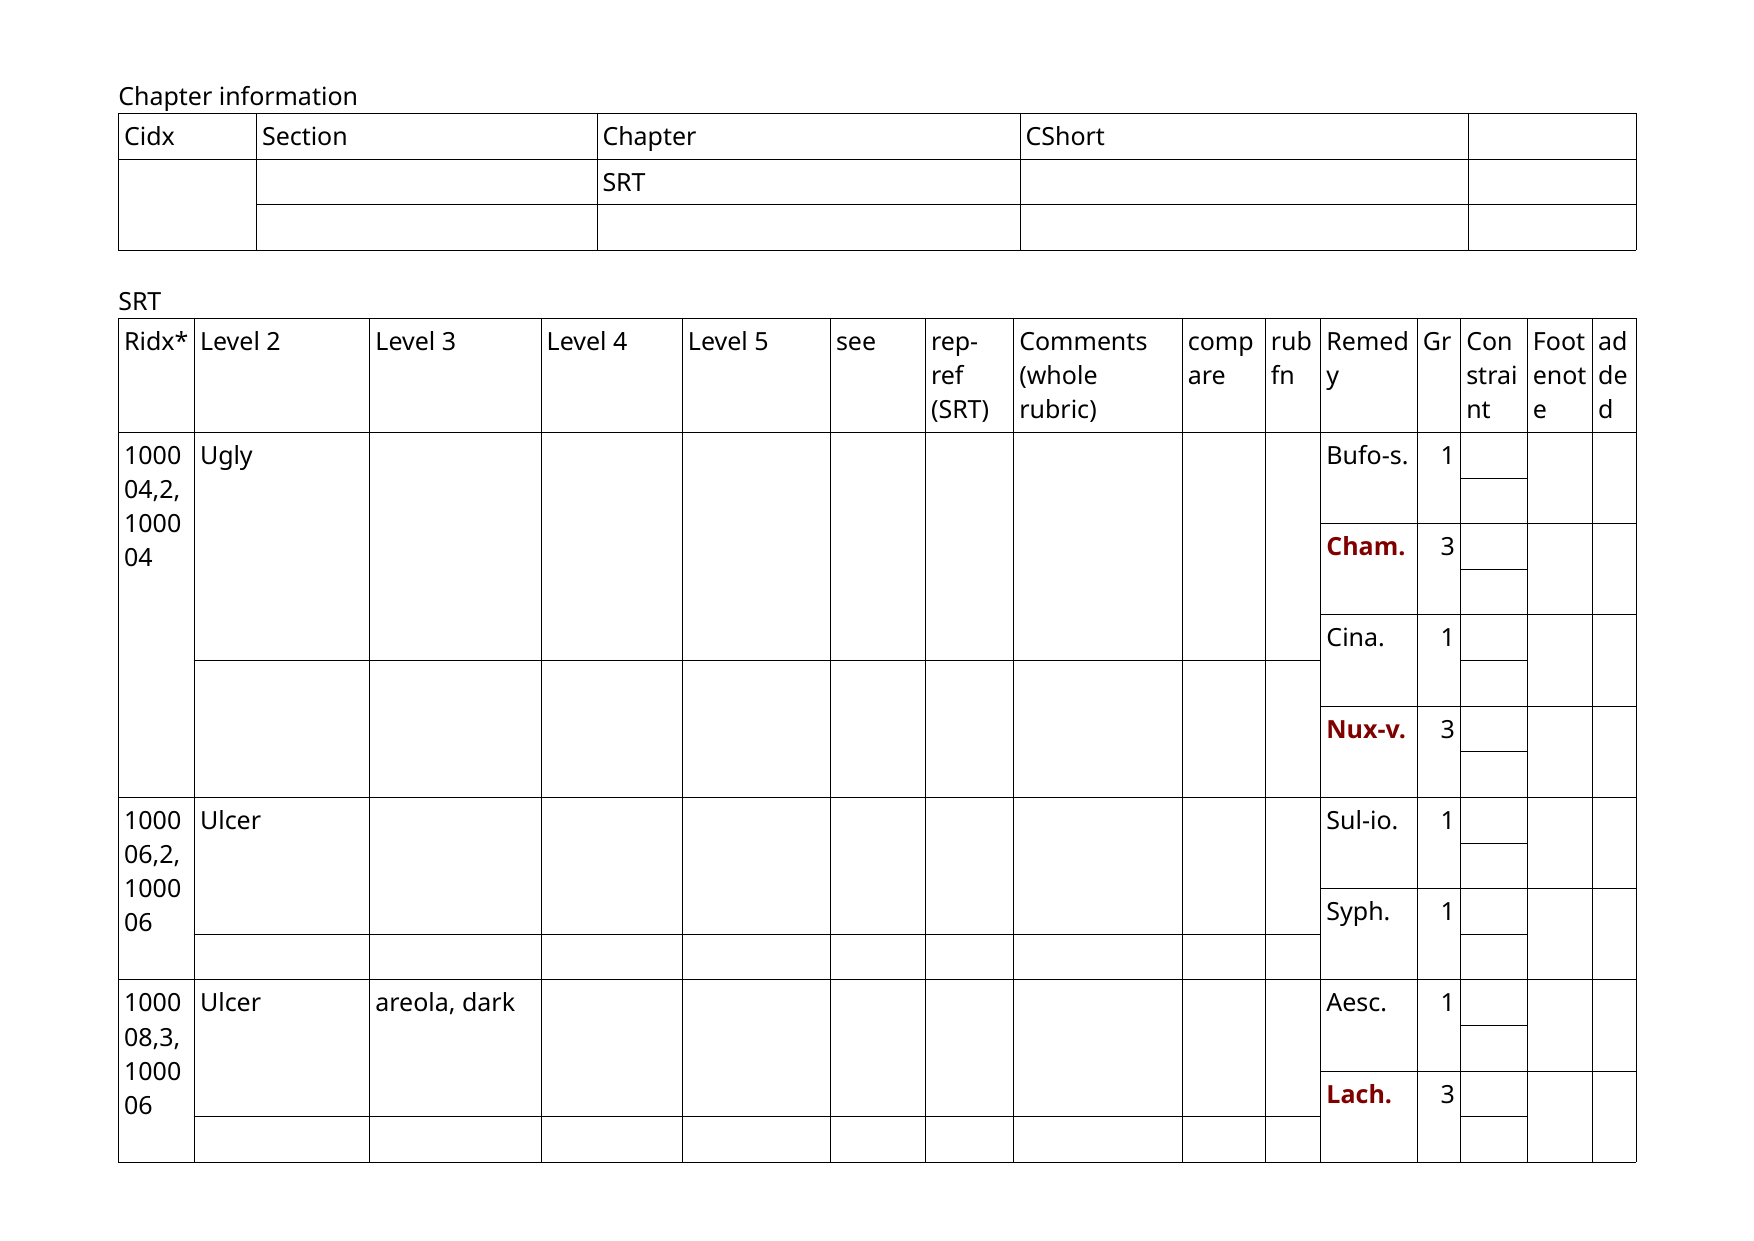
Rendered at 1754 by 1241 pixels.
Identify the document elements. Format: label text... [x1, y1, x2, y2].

table_cell [1014, 1117, 1182, 1162]
table_cell [542, 980, 682, 1116]
table_header Footenote [1528, 319, 1592, 432]
table_cell [926, 935, 1013, 979]
table_cell [370, 433, 541, 660]
table_cell [1021, 205, 1468, 250]
table_cell [1266, 980, 1320, 1116]
table_cell 3 [1418, 707, 1460, 797]
table_cell Syph. [1321, 889, 1417, 979]
table_cell [1593, 889, 1636, 979]
table_header Gr [1418, 319, 1460, 432]
text SRT [118, 284, 1636, 318]
table_cell [370, 935, 541, 979]
table_cell [1593, 433, 1636, 523]
table_cell [1461, 1072, 1527, 1116]
table_cell [1593, 524, 1636, 614]
table_cell [1469, 160, 1636, 204]
table_cell 100006,2,100006 [119, 798, 194, 979]
table_cell SRT [598, 160, 1020, 204]
text Chapter information [118, 79, 1636, 113]
table_cell [683, 1117, 830, 1162]
table_cell [1461, 1026, 1527, 1071]
table_cell [1266, 661, 1320, 797]
table_cell Cina. [1321, 615, 1417, 706]
table_cell Bufo-s. [1321, 433, 1417, 523]
table_cell 3 [1418, 1072, 1460, 1162]
table_cell [926, 798, 1013, 934]
table_cell [683, 661, 830, 797]
table_cell [598, 205, 1020, 250]
table_cell [542, 798, 682, 934]
table_cell [542, 935, 682, 979]
table_cell Ulcer [195, 798, 369, 934]
table_cell [1461, 935, 1527, 979]
table_cell [831, 980, 925, 1116]
table_header rub fn [1266, 319, 1320, 432]
table_cell [1014, 980, 1182, 1116]
table_cell [195, 935, 369, 979]
table_cell Lach. [1321, 1072, 1417, 1162]
table_cell [1593, 798, 1636, 888]
table_cell Aesc. [1321, 980, 1417, 1071]
table_cell 1 [1418, 433, 1460, 523]
table_cell [926, 980, 1013, 1116]
table_header [1469, 114, 1636, 158]
table_cell [1528, 980, 1592, 1071]
table_cell Ugly [195, 433, 369, 660]
table_header Section [257, 114, 597, 158]
table_cell [1183, 433, 1265, 660]
table_cell [1593, 615, 1636, 706]
table_cell [1183, 1117, 1265, 1162]
table_cell [1014, 798, 1182, 934]
table_cell [1266, 433, 1320, 660]
table_cell 3 [1418, 524, 1460, 614]
table_cell [831, 661, 925, 797]
table_header added [1593, 319, 1636, 432]
table_header Remedy [1321, 319, 1417, 432]
table_cell [1461, 844, 1527, 888]
table_cell [1461, 615, 1527, 660]
table_cell [1461, 980, 1527, 1025]
table_cell [1528, 798, 1592, 888]
table_cell [1528, 889, 1592, 979]
table_cell Sul-io. [1321, 798, 1417, 888]
table_cell [1461, 1117, 1527, 1162]
table_header Constraint [1461, 319, 1527, 432]
table_cell 1 [1418, 798, 1460, 888]
table_header Comments (whole rubric) [1014, 319, 1182, 432]
table_cell [1461, 707, 1527, 751]
table_cell [1528, 433, 1592, 523]
table_cell 1 [1418, 980, 1460, 1071]
table_cell [683, 798, 830, 934]
table_cell [1528, 524, 1592, 614]
table_cell [542, 433, 682, 660]
table_cell [1461, 570, 1527, 614]
table_header Chapter [598, 114, 1020, 158]
table_cell 1 [1418, 615, 1460, 706]
table_header Ridx* [119, 319, 194, 432]
table_cell [1461, 479, 1527, 523]
table_cell [683, 980, 830, 1116]
table_header compare [1183, 319, 1265, 432]
table_header CShort [1021, 114, 1468, 158]
table_cell [1528, 1072, 1592, 1162]
table_cell [370, 798, 541, 934]
table_cell 1 [1418, 889, 1460, 979]
table_cell [1461, 433, 1527, 477]
table_cell areola, dark [370, 980, 541, 1116]
table_cell [1266, 1117, 1320, 1162]
table_cell Cham. [1321, 524, 1417, 614]
table_cell [119, 160, 256, 250]
table_cell [370, 661, 541, 797]
table_cell 100008,3,100006 [119, 980, 194, 1162]
table_header Level 5 [683, 319, 830, 432]
table_cell [1593, 980, 1636, 1071]
table_cell [831, 935, 925, 979]
table_cell [1014, 935, 1182, 979]
table_cell [683, 935, 830, 979]
table_cell [1593, 707, 1636, 797]
table_cell [1528, 707, 1592, 797]
table_cell [1183, 798, 1265, 934]
table_cell [926, 433, 1013, 660]
table_cell [1461, 889, 1527, 934]
table_header Level 4 [542, 319, 682, 432]
table_cell [257, 160, 597, 204]
table_cell [1014, 433, 1182, 660]
table_cell [926, 1117, 1013, 1162]
table_header rep-ref (SRT) [926, 319, 1013, 432]
table_header Level 3 [370, 319, 541, 432]
table_cell [1183, 661, 1265, 797]
table_cell [1461, 752, 1527, 797]
table_cell [1461, 524, 1527, 569]
table_cell [926, 661, 1013, 797]
table_cell [1014, 661, 1182, 797]
table_header Cidx [119, 114, 256, 158]
table_cell [1528, 615, 1592, 706]
table_cell [542, 661, 682, 797]
table_cell Nux-v. [1321, 707, 1417, 797]
table_cell [195, 661, 369, 797]
table_cell [831, 798, 925, 934]
table_cell [1469, 205, 1636, 250]
table_cell 100004,2,100004 [119, 433, 194, 797]
table_cell [1183, 935, 1265, 979]
table_cell [683, 433, 830, 660]
table_cell [831, 433, 925, 660]
table_header see [831, 319, 925, 432]
table_cell [542, 1117, 682, 1162]
table_header Level 2 [195, 319, 369, 432]
table_cell [1461, 661, 1527, 706]
table_cell [1183, 980, 1265, 1116]
table_cell [195, 1117, 369, 1162]
table_cell [831, 1117, 925, 1162]
table_cell Ulcer [195, 980, 369, 1116]
table_cell [1593, 1072, 1636, 1162]
table_cell [1021, 160, 1468, 204]
table_cell [257, 205, 597, 250]
table_cell [370, 1117, 541, 1162]
table_cell [1461, 798, 1527, 842]
table_cell [1266, 798, 1320, 934]
table_cell [1266, 935, 1320, 979]
